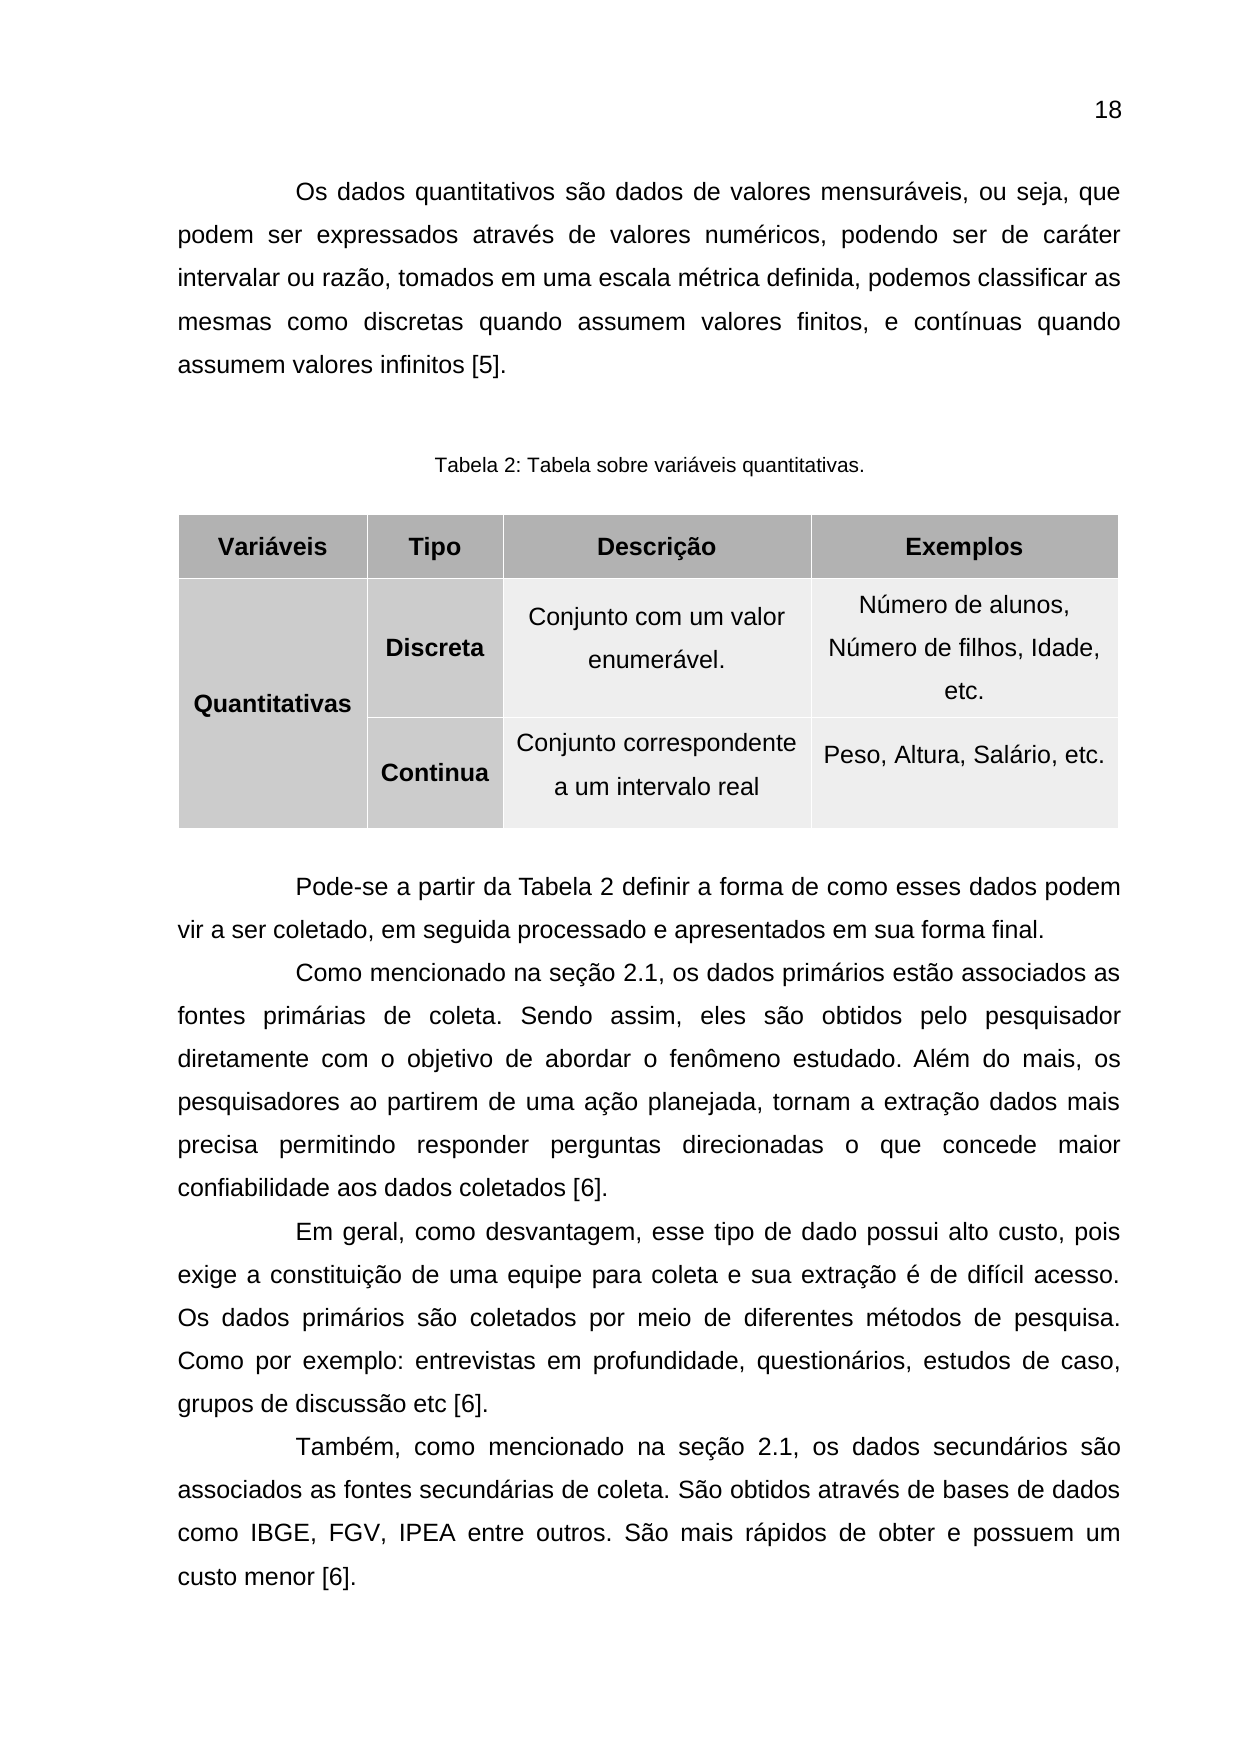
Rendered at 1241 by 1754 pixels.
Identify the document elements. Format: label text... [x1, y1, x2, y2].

table_header Tipo [368, 515, 503, 578]
table_header Variáveis [179, 515, 367, 578]
table_cell Continua [368, 718, 503, 828]
table_cell Conjunto com um valor enumerável. [504, 579, 811, 717]
table_cell Número de alunos, Número de filhos, Idade, etc. [812, 579, 1118, 717]
table_cell Discreta [368, 579, 503, 717]
table_cell Peso, Altura, Salário, etc. [812, 718, 1118, 828]
table_header Descrição [504, 515, 811, 578]
text Em geral, como desvantagem, esse tipo de dado possui alto custo, pois exige a constituição de uma equipe para coleta e sua extração é de difícil acesso. Os dados primários são coletados por meio de diferentes métodos de pesquisa. Como por exemplo: entrevistas em profundidade, questionários, estudos de caso, grupos de discussão etc [6]. [177, 1216, 1122, 1418]
text Também, como mencionado na seção 2.1, os dados secundários são associados as fontes secundárias de coleta. São obtidos através de bases de dados como IBGE, FGV, IPEA entre outros. São mais rápidos de obter e possuem um custo menor [6]. [177, 1432, 1122, 1590]
text Como mencionado na seção 2.1, os dados primários estão associados as fontes primárias de coleta. Sendo assim, eles são obtidos pelo pesquisador diretamente com o objetivo de abordar o fenômeno estudado. Além do mais, os pesquisadores ao partirem de uma ação planejada, tornam a extração dados mais precisa permitindo responder perguntas direcionadas o que concede maior confiabilidade aos dados coletados [6]. [177, 958, 1122, 1202]
table_cell Quantitativas [179, 579, 367, 828]
text Pode-se a partir da Tabela 2 definir a forma de como esses dados podem vir a ser coletado, em seguida processado e apresentados em sua forma final. [177, 871, 1122, 943]
table_header Exemplos [812, 515, 1118, 578]
text Os dados quantitativos são dados de valores mensuráveis, ou seja, que podem ser expressados através de valores numéricos, podendo ser de caráter intervalar ou razão, tomados em uma escala métrica definida, podemos classificar as mesmas como discretas quando assumem valores finitos, e contínuas quando assumem valores infinitos [5]. [177, 177, 1122, 378]
table_cell Conjunto correspondente a um intervalo real [504, 718, 811, 828]
text Tabela 2: Tabela sobre variáveis quantitativas. [177, 453, 1122, 477]
